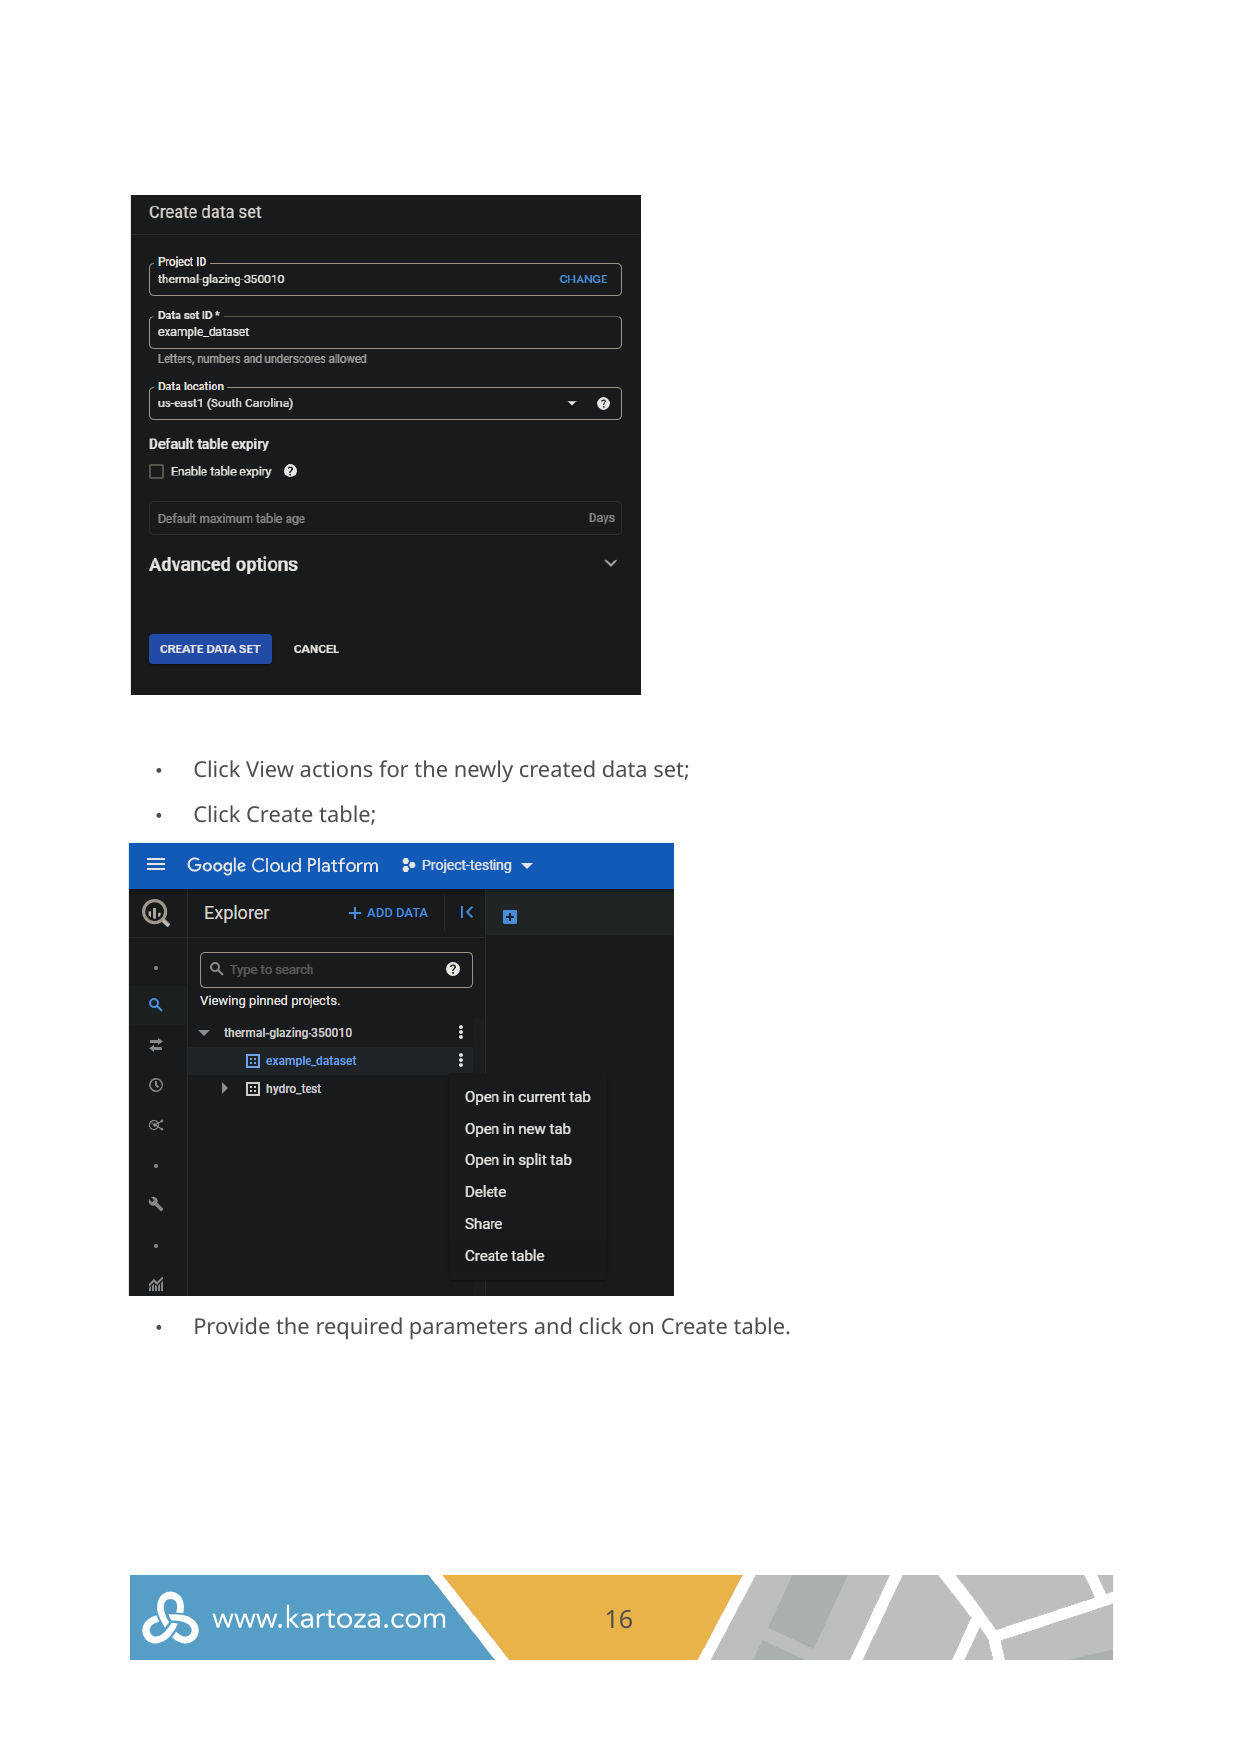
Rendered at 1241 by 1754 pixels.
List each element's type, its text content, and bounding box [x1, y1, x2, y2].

list Click Create table; [156, 799, 1122, 829]
list Click View actions for the newly created data set; [156, 754, 1122, 784]
picture [128, 843, 674, 1296]
picture [130, 1575, 1114, 1660]
picture [130, 195, 641, 695]
list Provide the required parameters and click on Create table. [156, 1092, 1122, 1341]
